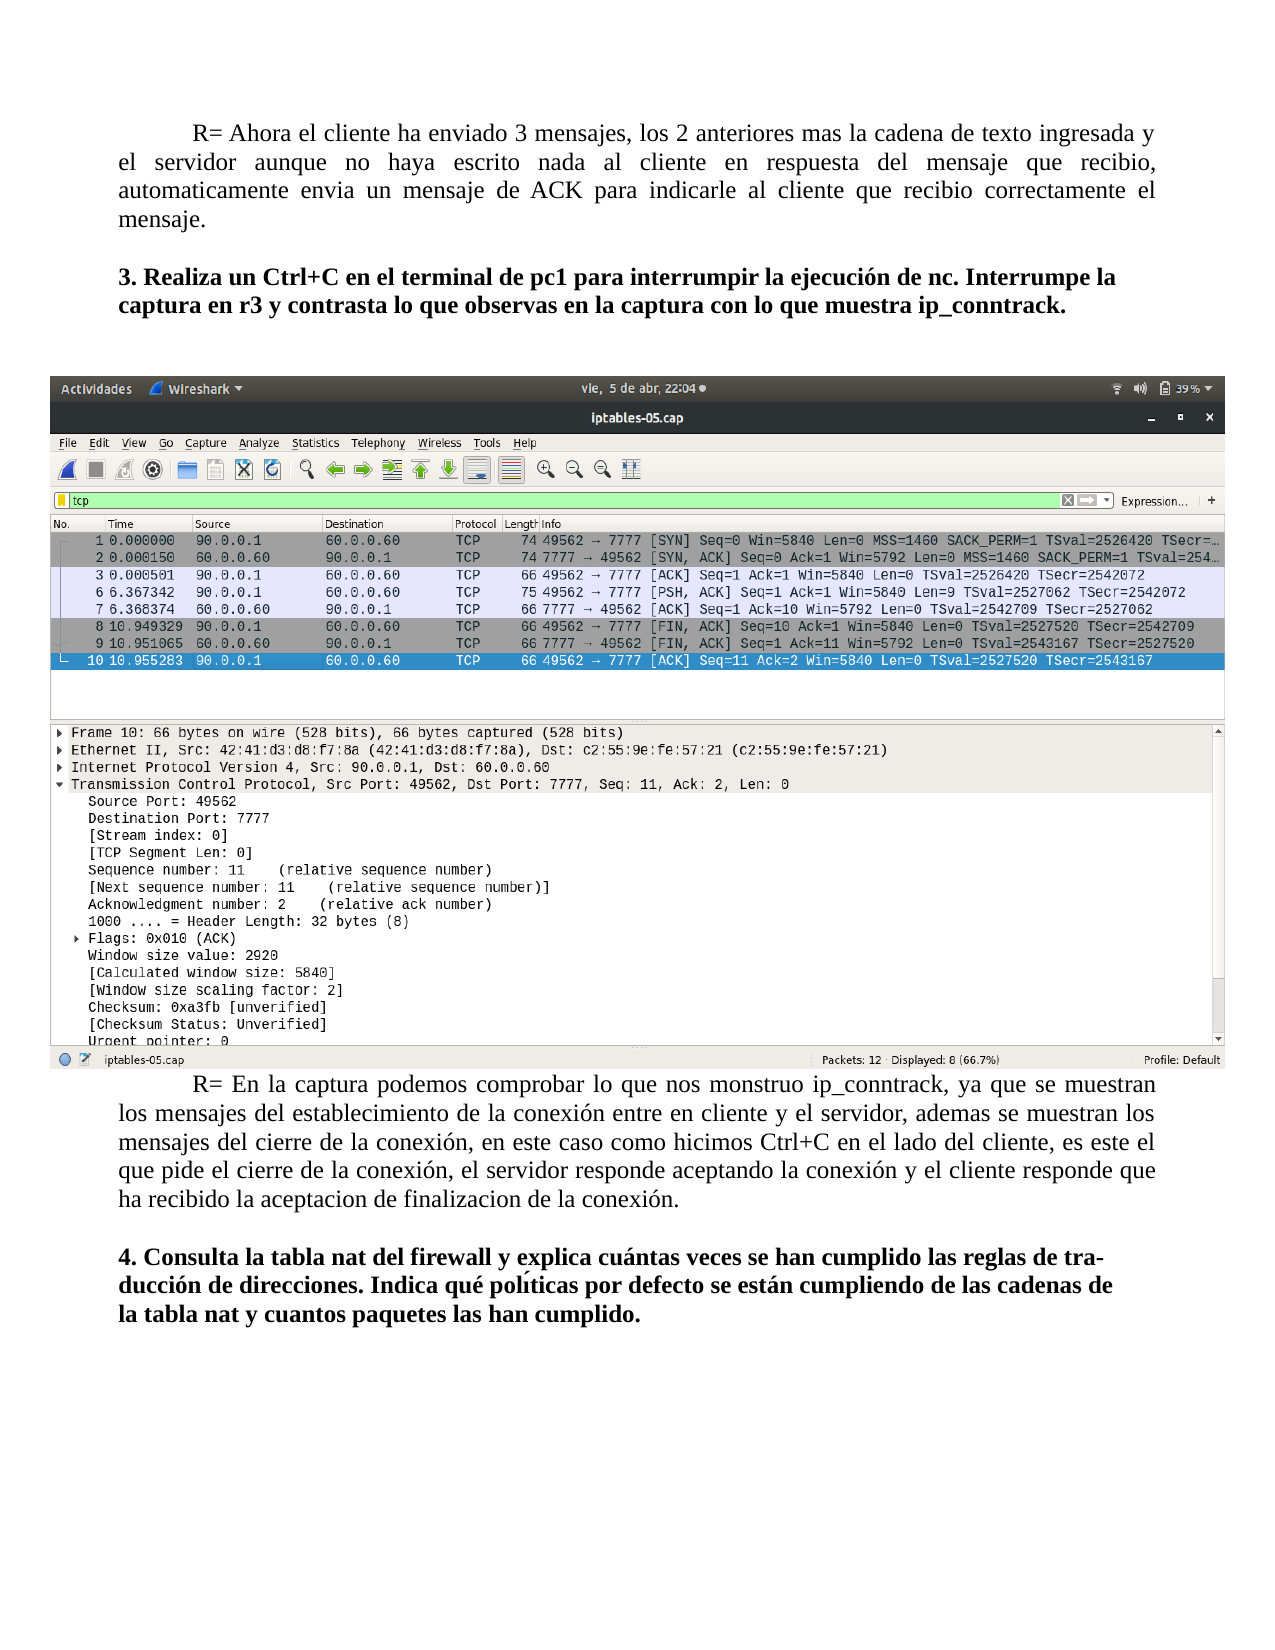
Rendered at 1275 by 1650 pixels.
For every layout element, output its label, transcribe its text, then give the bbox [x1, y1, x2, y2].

text 3. Realiza un Ctrl+C en el terminal de pc1 para interrumpir la ejecución de nc. Interrumpe la [118, 262, 1157, 291]
text la tabla nat y cuantos paquetes las han cumplido. [118, 1299, 1157, 1328]
picture [50, 376, 1225, 1069]
text R= En la captura podemos comprobar lo que nos monstruo ip_conntrack, ya que se muestran los mensajes del establecimiento de la conexión entre en cliente y el servidor, ademas se muestran los mensajes del cierre de la conexión, en este caso como hicimos Ctrl+C en el lado del cliente, es este el que pide el cierre de la conexión, el servidor responde aceptando la conexión y el cliente responde que ha recibido la aceptacion de finalizacion de la conexión. [118, 1069, 1157, 1213]
text captura en r3 y contrasta lo que observas en la captura con lo que muestra ip_conntrack. [118, 291, 1157, 319]
text R= Ahora el cliente ha enviado 3 mensajes, los 2 anteriores mas la cadena de texto ingresada y el servidor aunque no haya escrito nada al cliente en respuesta del mensaje que recibio, automaticamente envia un mensaje de ACK para indicarle al cliente que recibio correctamente el mensaje. [118, 118, 1157, 233]
text ducción de direcciones. Indica qué polı́ticas por defecto se están cumpliendo de las cadenas de [118, 1270, 1157, 1299]
text 4. Consulta la tabla nat del firewall y explica cuántas veces se han cumplido las reglas de tra- [118, 1242, 1157, 1270]
